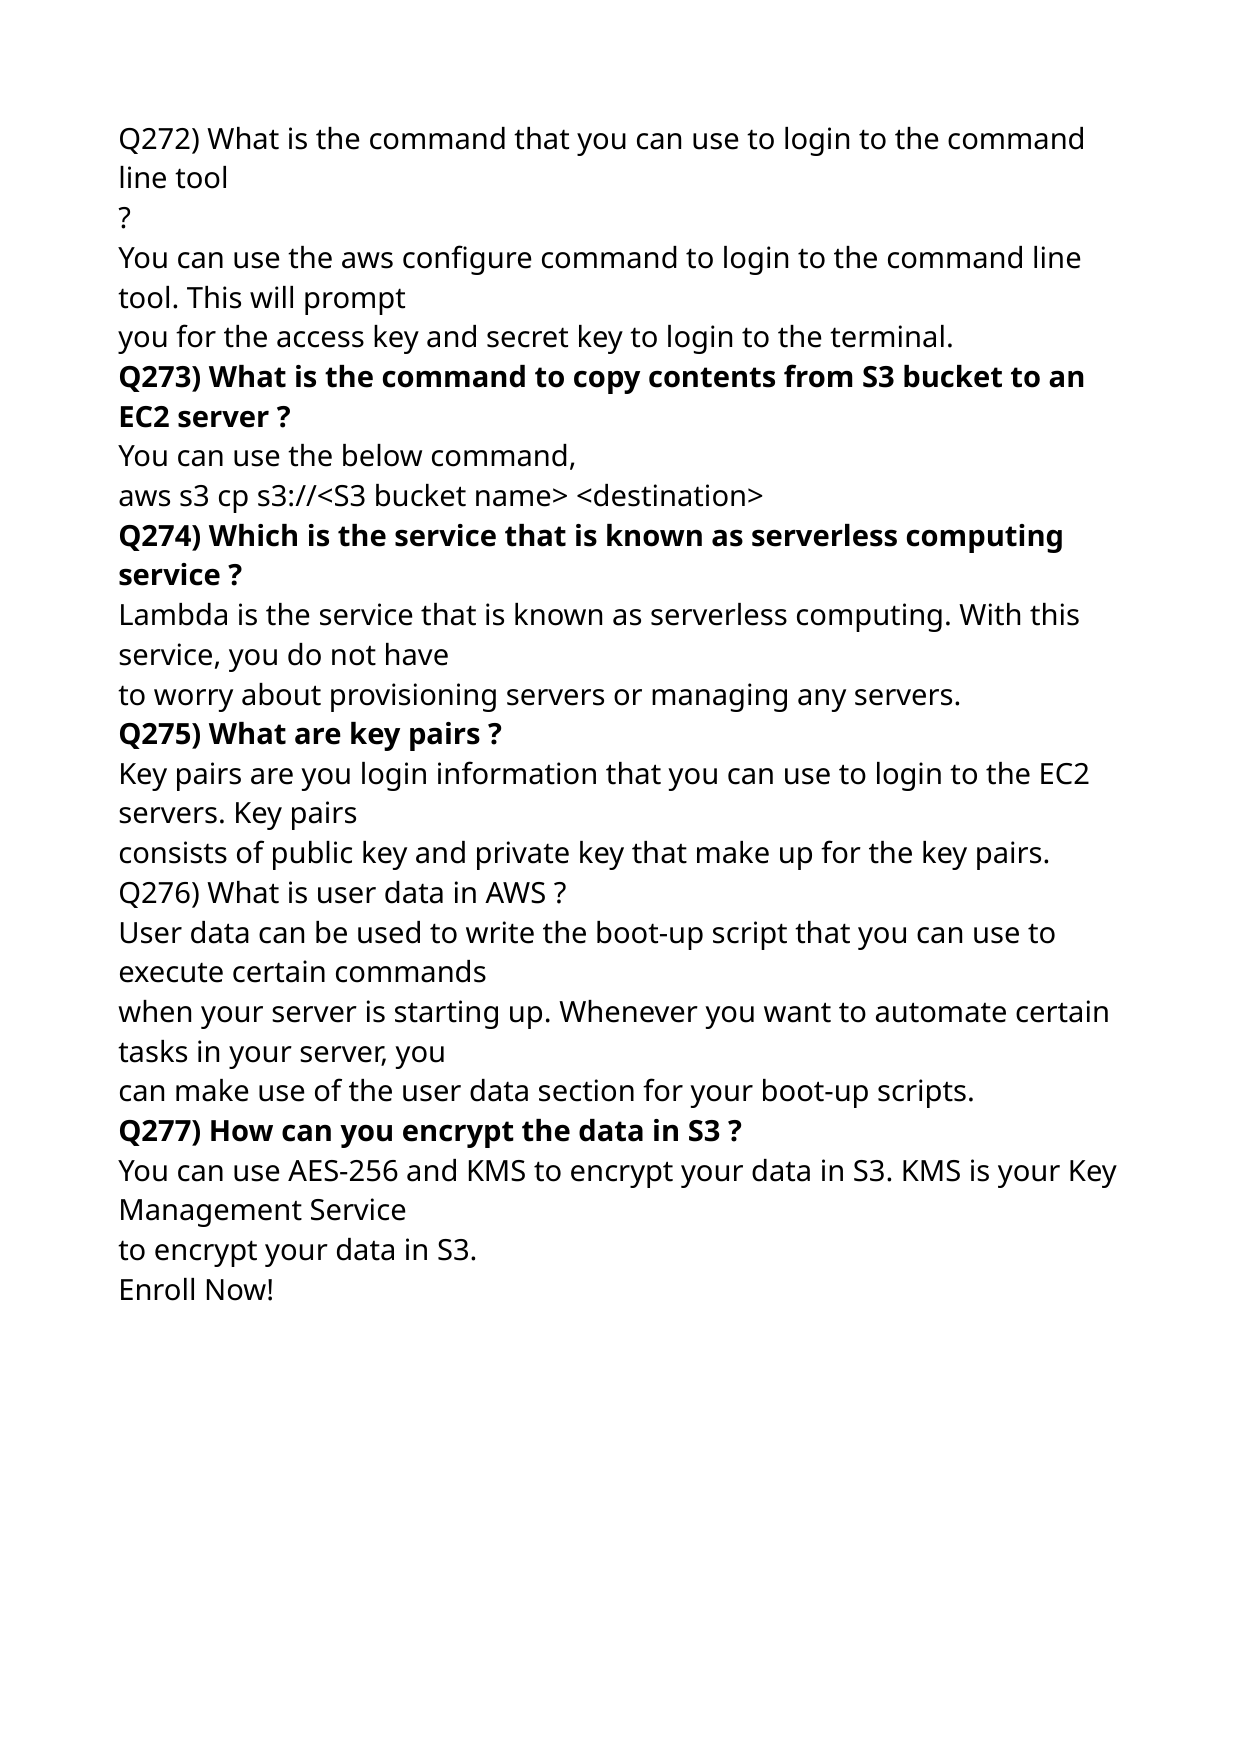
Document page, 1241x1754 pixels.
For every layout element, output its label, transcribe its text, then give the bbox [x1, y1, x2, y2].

text Q277) How can you encrypt the data in S3 ? [118, 1110, 1122, 1150]
text Q275) What are key pairs ? [118, 713, 1122, 753]
text User data can be used to write the boot-up script that you can use to execute certain commands [118, 912, 1122, 991]
text you for the access key and secret key to login to the terminal. [118, 317, 1122, 356]
text Enroll Now! [118, 1269, 1122, 1309]
text You can use the aws configure command to login to the command line tool. This will prompt [118, 237, 1122, 317]
text ? [118, 197, 1122, 237]
text You can use AES-256 and KMS to encrypt your data in S3. KMS is your Key Management Service [118, 1150, 1122, 1229]
text Key pairs are you login information that you can use to login to the EC2 servers. Key pairs [118, 753, 1122, 832]
text consists of public key and private key that make up for the key pairs. [118, 832, 1122, 872]
text Lambda is the service that is known as serverless computing. With this service, you do not have [118, 594, 1122, 674]
text Q276) What is user data in AWS ? [118, 872, 1122, 912]
text to worry about provisioning servers or managing any servers. [118, 674, 1122, 713]
text aws s3 cp s3://<S3 bucket name> <destination> [118, 475, 1122, 515]
text can make use of the user data section for your boot-up scripts. [118, 1071, 1122, 1110]
text You can use the below command, [118, 436, 1122, 475]
text Q274) Which is the service that is known as serverless computing service ? [118, 515, 1122, 594]
text Q273) What is the command to copy contents from S3 bucket to an EC2 server ? [118, 356, 1122, 436]
text Q272) What is the command that you can use to login to the command line tool [118, 118, 1122, 197]
text to encrypt your data in S3. [118, 1229, 1122, 1269]
text when your server is starting up. Whenever you want to automate certain tasks in your server, you [118, 991, 1122, 1071]
